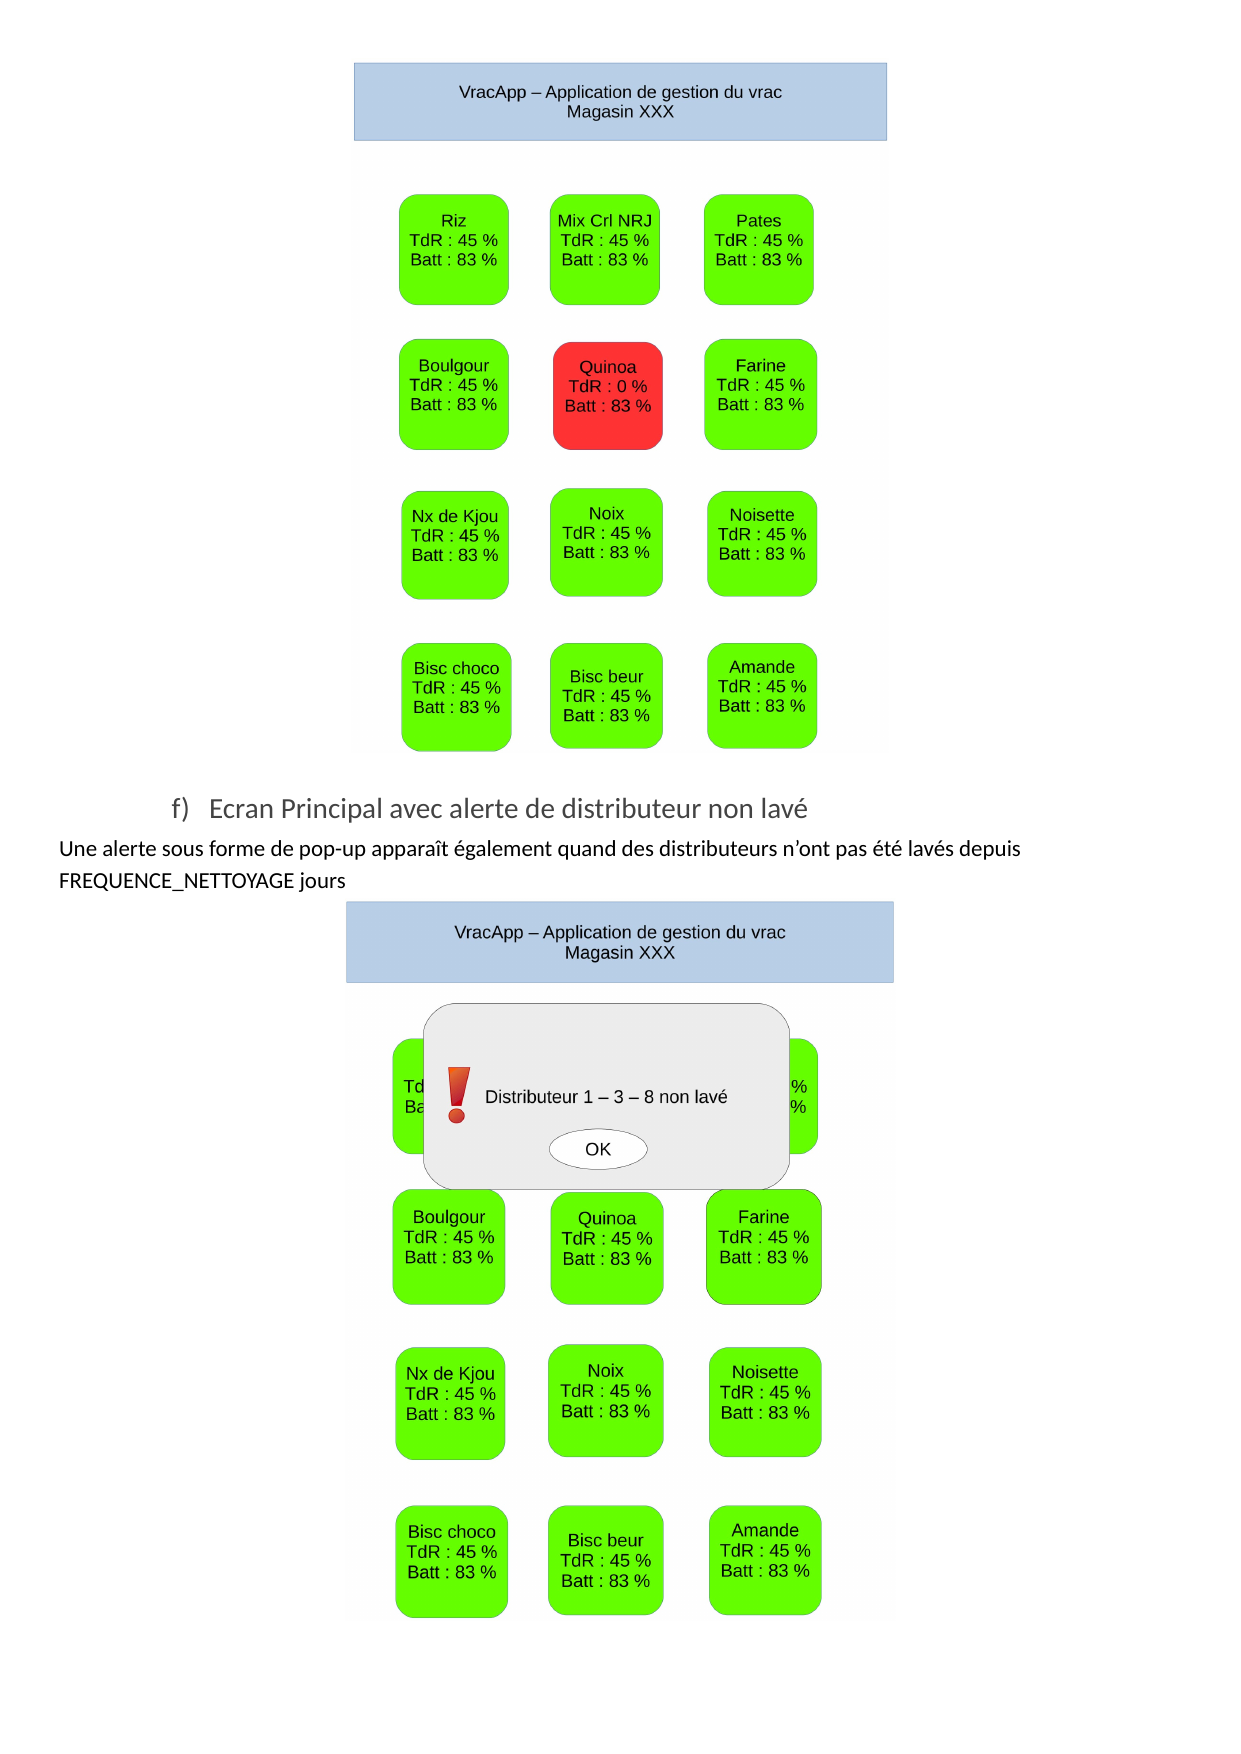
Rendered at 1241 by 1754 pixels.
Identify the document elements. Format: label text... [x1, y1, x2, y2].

picture [344, 898, 896, 1621]
text Une alerte sous forme de pop-up apparaît également quand des distributeurs n’ont pas été lavés depuis FREQUENCE_NETTOYAGE jours [59, 834, 1181, 894]
subtitle Ecran Principal avec alerte de distributeur non lavé [171, 790, 1181, 825]
picture [351, 58, 889, 753]
